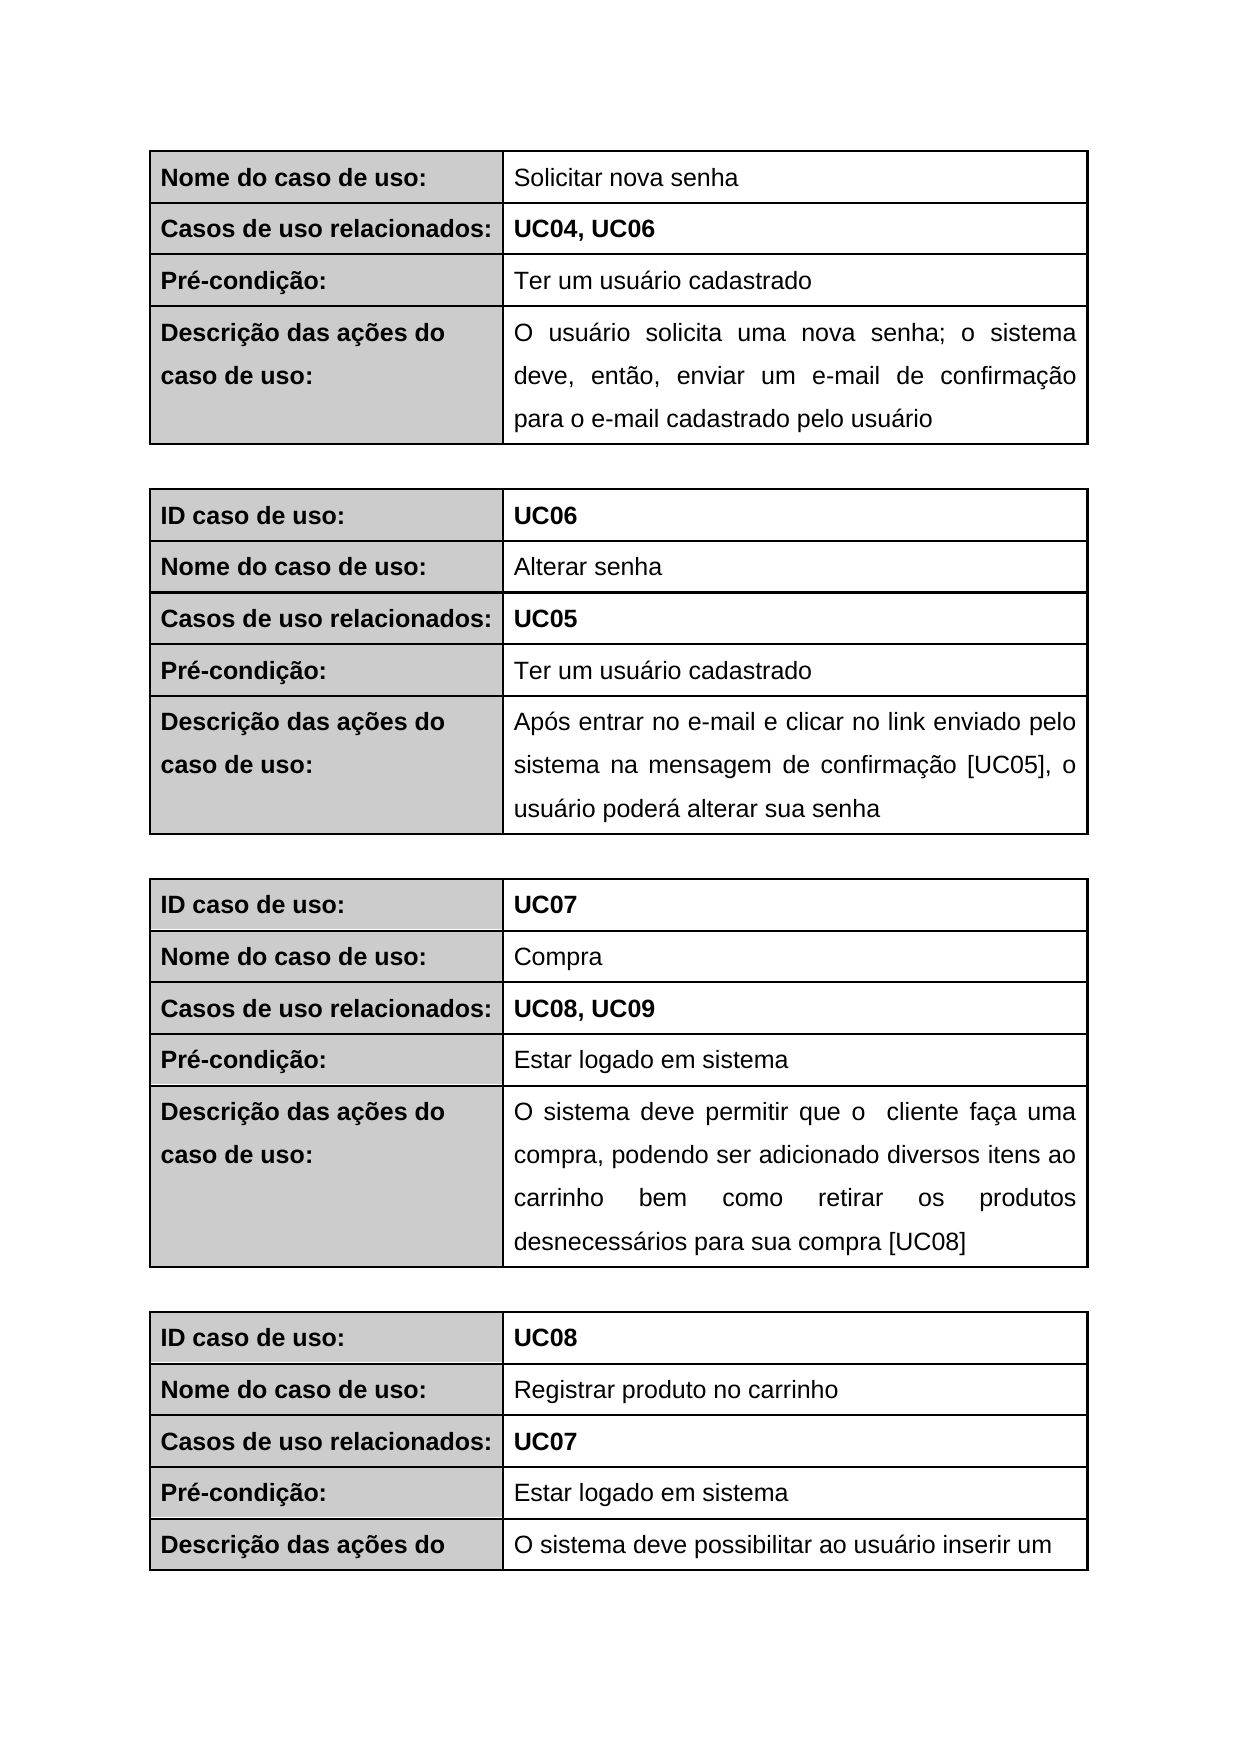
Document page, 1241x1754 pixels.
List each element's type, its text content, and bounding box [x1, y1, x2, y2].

table_cell UC08, UC09 [504, 983, 1086, 1033]
table_header ID caso de uso: [151, 490, 502, 540]
table_cell Casos de uso relacionados: [151, 594, 502, 643]
table_cell Solicitar nova senha [504, 152, 1086, 202]
table_cell Nome do caso de uso: [151, 542, 502, 591]
table_header UC06 [504, 490, 1086, 540]
table_cell Pré-condição: [151, 1035, 502, 1084]
table_cell Pré-condição: [151, 255, 502, 305]
table_cell UC04, UC06 [504, 204, 1086, 253]
table_cell Nome do caso de uso: [151, 152, 502, 202]
table_cell Descrição das ações do caso de uso: [151, 697, 502, 833]
table_header ID caso de uso: [151, 880, 502, 929]
table_cell O sistema deve possibilitar ao usuário inserir um [504, 1520, 1086, 1569]
table_cell UC05 [504, 594, 1086, 643]
table_cell Descrição das ações do caso de uso: [151, 1087, 502, 1266]
table_header UC07 [504, 880, 1086, 929]
table_cell Casos de uso relacionados: [151, 983, 502, 1033]
table_cell Ter um usuário cadastrado [504, 255, 1086, 305]
table_header ID caso de uso: [151, 1313, 502, 1362]
table_cell Alterar senha [504, 542, 1086, 591]
table_header UC08 [504, 1313, 1086, 1362]
table_cell Nome do caso de uso: [151, 932, 502, 981]
table_cell Descrição das ações do caso de uso: [151, 307, 502, 443]
table_cell O sistema deve permitir que o cliente faça uma compra, podendo ser adicionado diversos itens ao carrinho bem como retirar os produtos desnecessários para sua compra [UC08] [504, 1087, 1086, 1266]
table_cell Descrição das ações do [151, 1520, 502, 1569]
table_cell Nome do caso de uso: [151, 1365, 502, 1414]
table_cell Registrar produto no carrinho [504, 1365, 1086, 1414]
table_cell Ter um usuário cadastrado [504, 645, 1086, 695]
table_cell Casos de uso relacionados: [151, 1416, 502, 1466]
table_cell Após entrar no e-mail e clicar no link enviado pelo sistema na mensagem de confirmação [UC05], o usuário poderá alterar sua senha [504, 697, 1086, 833]
table_cell Compra [504, 932, 1086, 981]
table_cell Estar logado em sistema [504, 1468, 1086, 1517]
table_cell Pré-condição: [151, 1468, 502, 1517]
table_cell O usuário solicita uma nova senha; o sistema deve, então, enviar um e-mail de confirmação para o e-mail cadastrado pelo usuário [504, 307, 1086, 443]
table_cell Casos de uso relacionados: [151, 204, 502, 253]
table_cell Pré-condição: [151, 645, 502, 695]
table_cell Estar logado em sistema [504, 1035, 1086, 1084]
table_cell UC07 [504, 1416, 1086, 1466]
